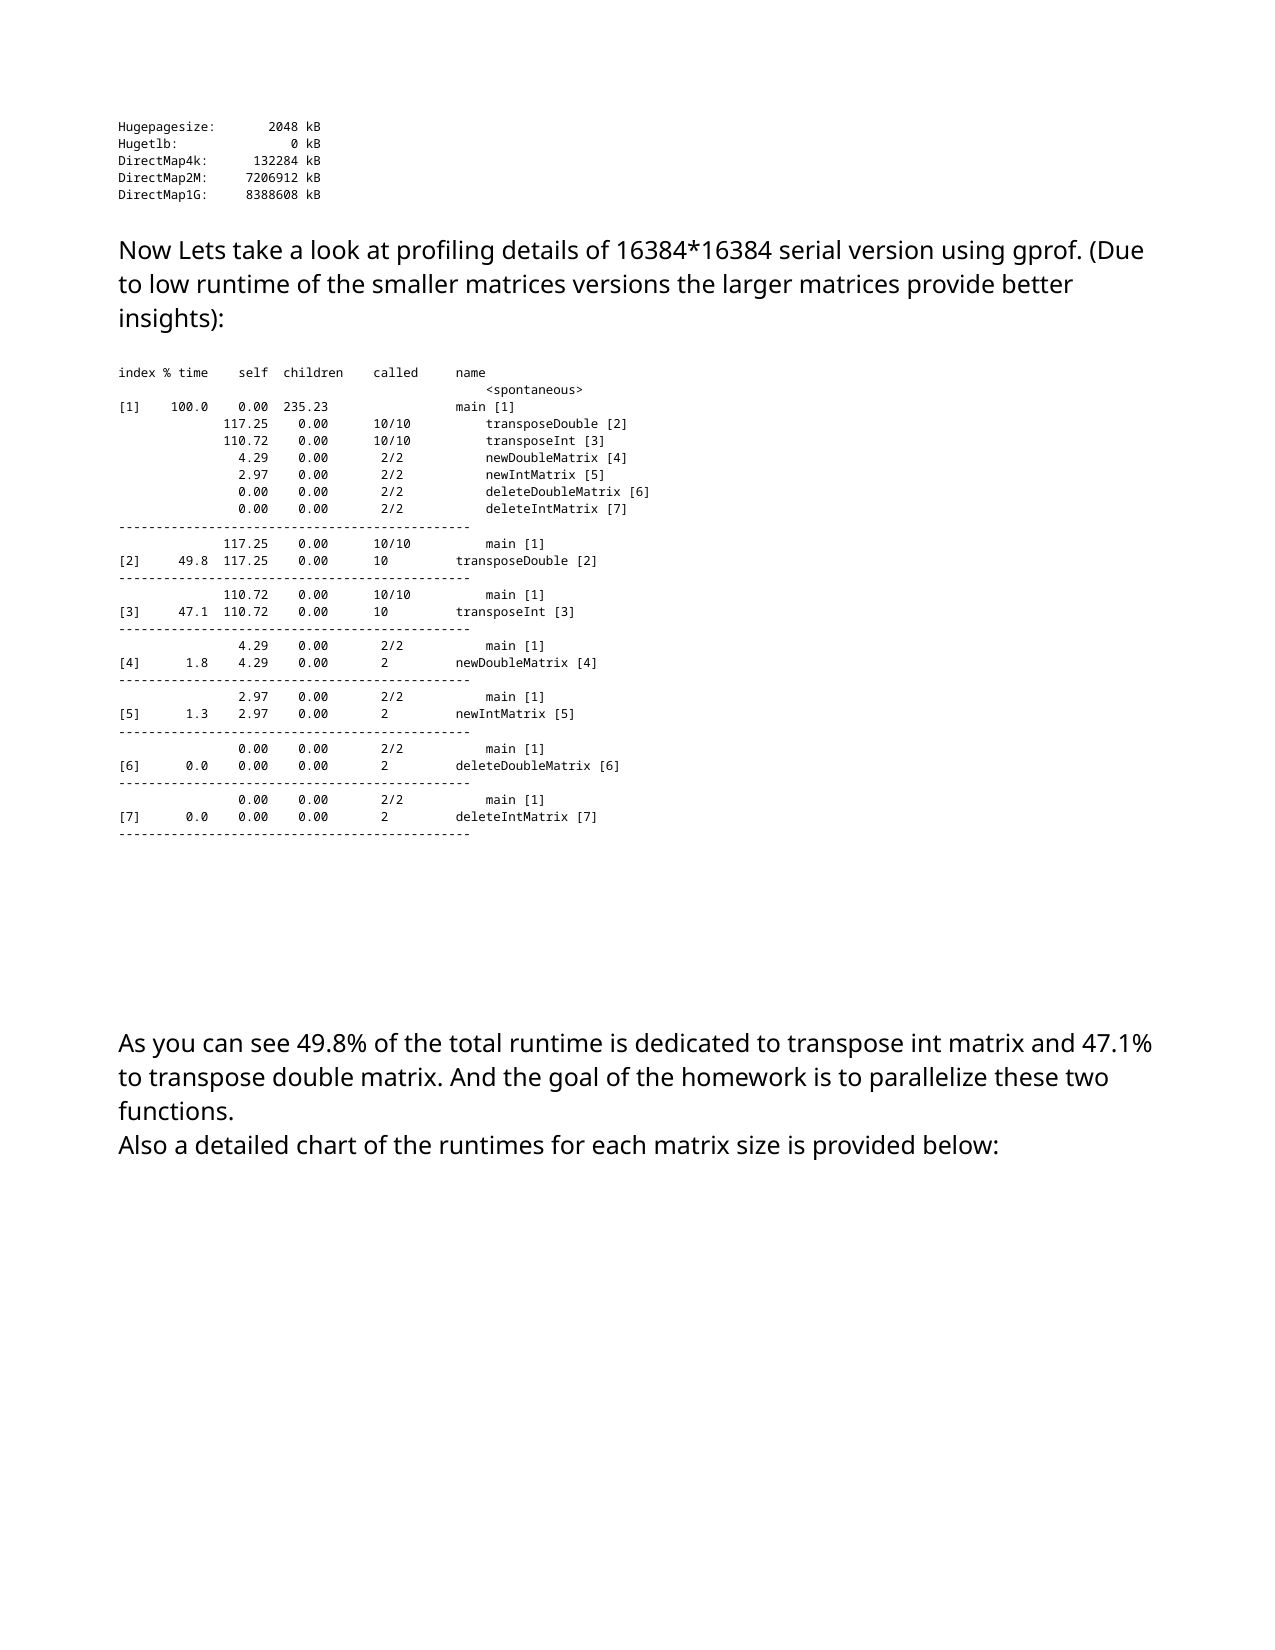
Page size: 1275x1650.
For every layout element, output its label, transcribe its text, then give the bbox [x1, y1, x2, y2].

text Also a detailed chart of the runtimes for each matrix size is provided below: [118, 1127, 1157, 1161]
text [5] 1.3 2.97 0.00 2 newIntMatrix [5] [118, 706, 1157, 723]
text 4.29 0.00 2/2 newDoubleMatrix [4] [118, 449, 1157, 466]
text [7] 0.0 0.00 0.00 2 deleteIntMatrix [7] [118, 808, 1157, 825]
text 110.72 0.00 10/10 main [1] [118, 586, 1157, 603]
text ----------------------------------------------- [118, 620, 1157, 637]
text [2] 49.8 117.25 0.00 10 transposeDouble [2] [118, 552, 1157, 569]
text 2.97 0.00 2/2 main [1] [118, 688, 1157, 706]
text ----------------------------------------------- [118, 723, 1157, 740]
text 4.29 0.00 2/2 main [1] [118, 637, 1157, 654]
text 0.00 0.00 2/2 main [1] [118, 791, 1157, 808]
text Hugepagesize: 2048 kB [118, 118, 1157, 135]
text DirectMap1G: 8388608 kB [118, 186, 1157, 203]
text [1] 100.0 0.00 235.23 main [1] [118, 398, 1157, 415]
text ----------------------------------------------- [118, 671, 1157, 688]
text ----------------------------------------------- [118, 825, 1157, 842]
text <spontaneous> [118, 381, 1157, 398]
text [4] 1.8 4.29 0.00 2 newDoubleMatrix [4] [118, 654, 1157, 671]
text As you can see 49.8% of the total runtime is dedicated to transpose int matrix and 47.1% to transpose double matrix. And the goal of the homework is to parallelize these two functions. [118, 1025, 1157, 1127]
text Hugetlb: 0 kB [118, 135, 1157, 152]
text ----------------------------------------------- [118, 518, 1157, 535]
text DirectMap4k: 132284 kB [118, 152, 1157, 169]
text 0.00 0.00 2/2 deleteDoubleMatrix [6] [118, 483, 1157, 501]
text ----------------------------------------------- [118, 774, 1157, 791]
text DirectMap2M: 7206912 kB [118, 169, 1157, 186]
text 117.25 0.00 10/10 main [1] [118, 535, 1157, 552]
text index % time self children called name [118, 364, 1157, 381]
text Now Lets take a look at profiling details of 16384*16384 serial version using gprof. (Due to low runtime of the smaller matrices versions the larger matrices provide better insights): [118, 233, 1157, 335]
text 0.00 0.00 2/2 main [1] [118, 740, 1157, 757]
text 117.25 0.00 10/10 transposeDouble [2] [118, 415, 1157, 432]
text 110.72 0.00 10/10 transposeInt [3] [118, 432, 1157, 449]
text ----------------------------------------------- [118, 569, 1157, 586]
text [3] 47.1 110.72 0.00 10 transposeInt [3] [118, 603, 1157, 620]
text [6] 0.0 0.00 0.00 2 deleteDoubleMatrix [6] [118, 757, 1157, 774]
text 2.97 0.00 2/2 newIntMatrix [5] [118, 466, 1157, 483]
text 0.00 0.00 2/2 deleteIntMatrix [7] [118, 501, 1157, 518]
